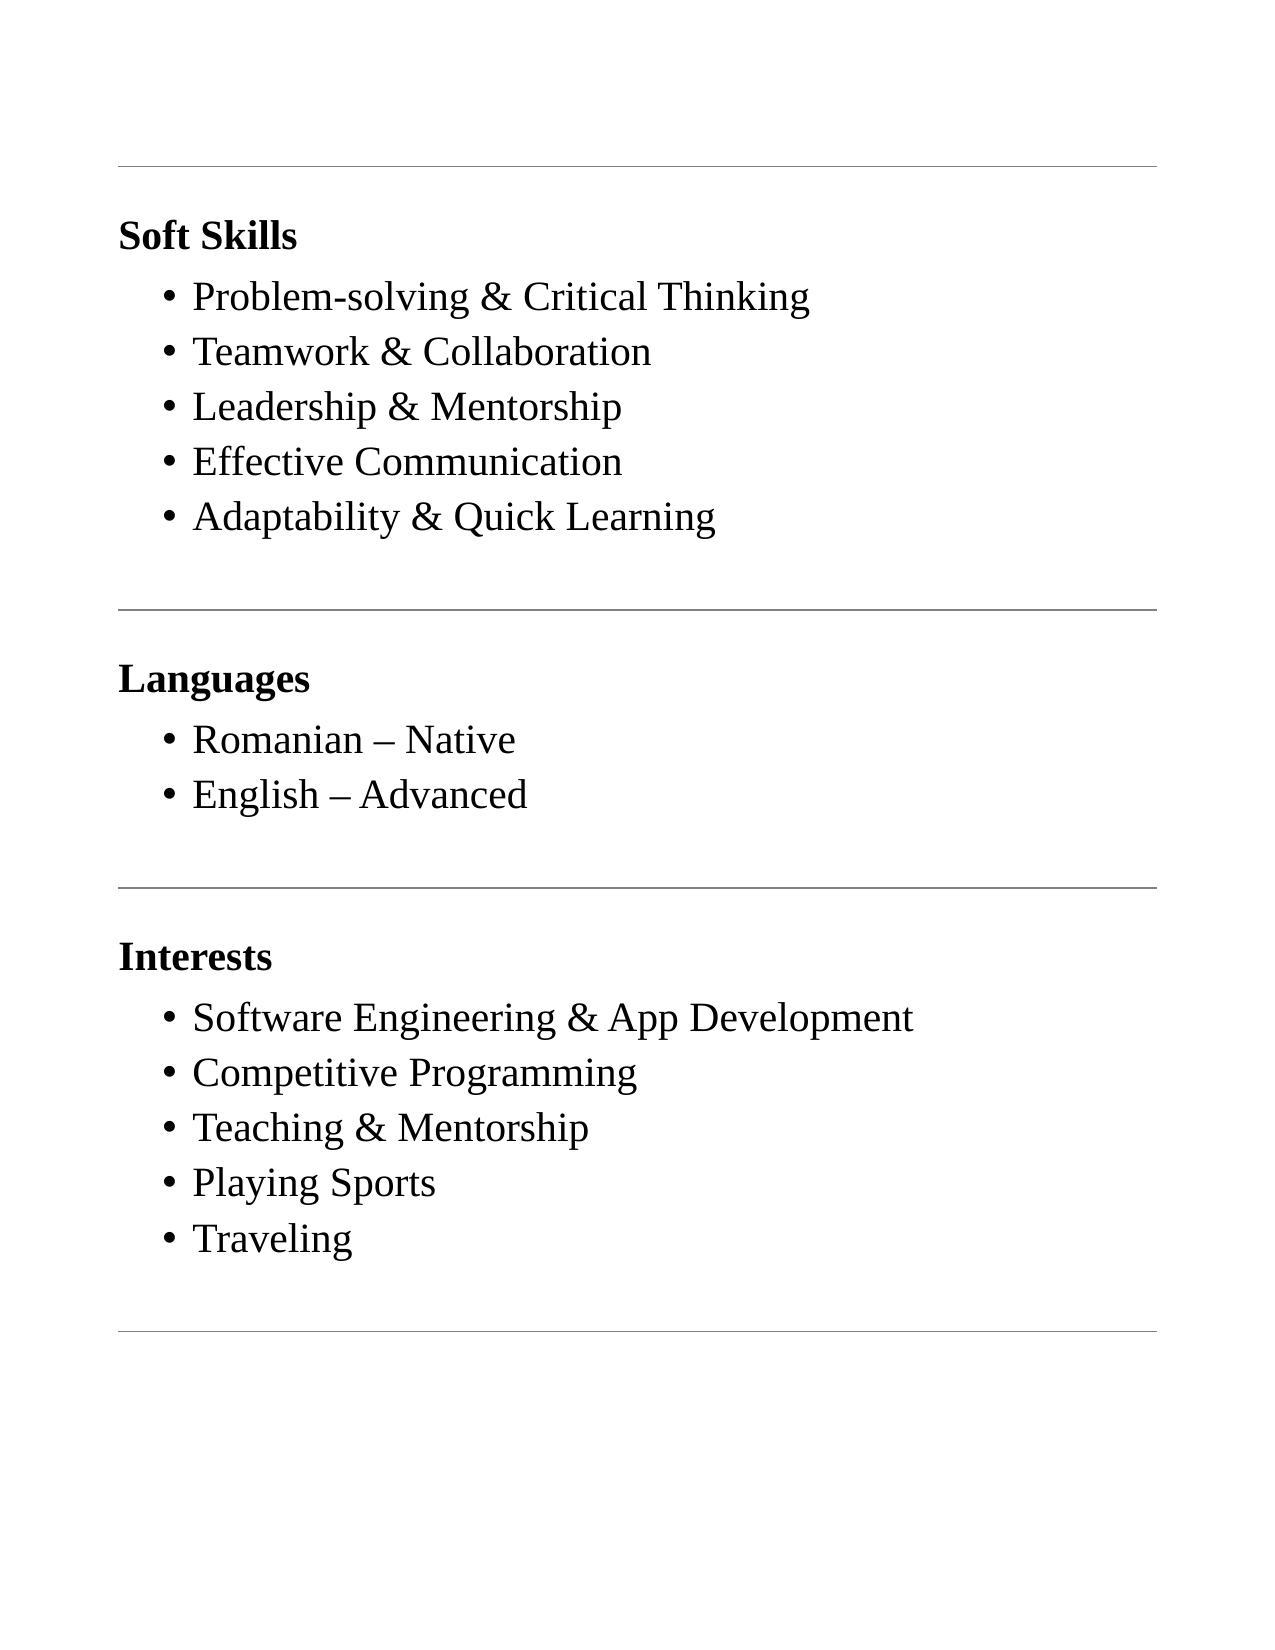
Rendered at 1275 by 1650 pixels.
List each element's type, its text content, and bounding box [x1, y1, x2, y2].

list Traveling [162, 1213, 1157, 1261]
subtitle Interests [118, 932, 1157, 980]
list Leadership & Mentorship [162, 381, 1157, 429]
list Problem-solving & Critical Thinking [162, 271, 1157, 319]
list Teaching & Mentorship [162, 1103, 1157, 1151]
list Effective Communication [162, 437, 1157, 484]
list Software Engineering & App Development [162, 992, 1157, 1040]
list Teamwork & Collaboration [162, 326, 1157, 374]
list Competitive Programming [162, 1047, 1157, 1095]
list English – Advanced [162, 769, 1157, 818]
list Romanian – Native [162, 714, 1157, 762]
list Adaptability & Quick Learning [162, 492, 1157, 540]
subtitle Soft Skills [118, 211, 1157, 258]
list Playing Sports [162, 1158, 1157, 1206]
subtitle Languages [118, 654, 1157, 702]
